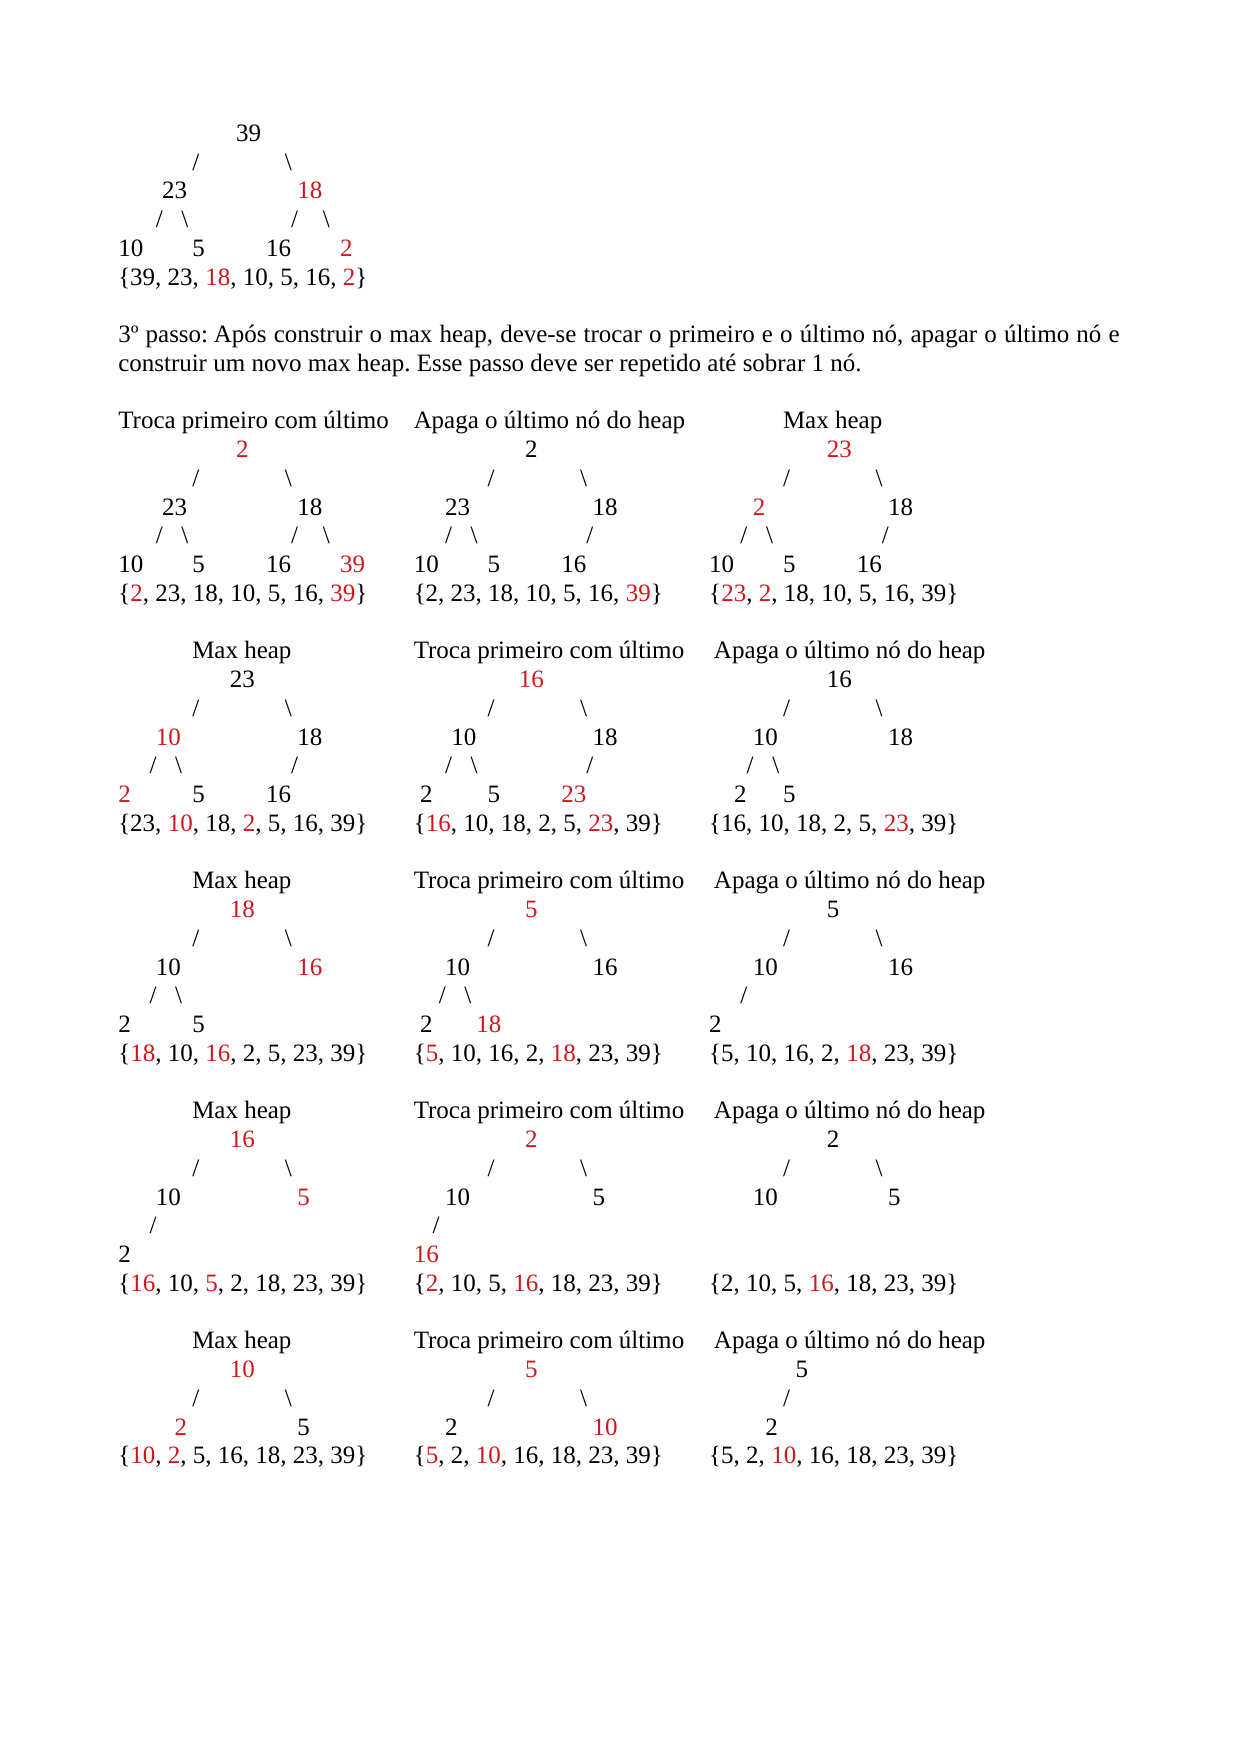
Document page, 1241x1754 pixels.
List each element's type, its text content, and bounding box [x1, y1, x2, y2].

text 16 2 2 [118, 1124, 1122, 1153]
text / \ / \ / \ [118, 1153, 1122, 1182]
text 10 18 10 18 10 18 [118, 722, 1122, 751]
text Max heap Troca primeiro com último Apaga o último nó do heap [118, 866, 1122, 894]
text 2 5 16 2 5 23 2 5 [118, 779, 1122, 808]
text 39 [118, 118, 1122, 147]
text 10 5 5 [118, 1354, 1122, 1383]
text / \ [118, 147, 1122, 176]
text 2 16 [118, 1239, 1122, 1268]
text {16, 10, 5, 2, 18, 23, 39} {2, 10, 5, 16, 18, 23, 39} {2, 10, 5, 16, 18, 23, 39} [118, 1268, 1122, 1297]
text / \ / \ [118, 204, 1122, 233]
text {10, 2, 5, 16, 18, 23, 39} {5, 2, 10, 16, 18, 23, 39} {5, 2, 10, 16, 18, 23, 39} [118, 1441, 1122, 1469]
text / \ / \ / [118, 981, 1122, 1009]
text / \ / \ / \ / / \ / [118, 521, 1122, 549]
text 2 2 23 [118, 434, 1122, 463]
text 2 5 2 18 2 [118, 1009, 1122, 1038]
text Max heap Troca primeiro com último Apaga o último nó do heap [118, 1326, 1122, 1354]
text 10 5 10 5 10 5 [118, 1182, 1122, 1211]
text 10 5 16 39 10 5 16 10 5 16 [118, 549, 1122, 578]
text Max heap Troca primeiro com último Apaga o último nó do heap [118, 636, 1122, 664]
text 23 18 23 18 2 18 [118, 492, 1122, 521]
text / \ / / \ / / \ [118, 751, 1122, 779]
text / \ / \ / \ [118, 693, 1122, 722]
text Troca primeiro com último Apaga o último nó do heap Max heap [118, 406, 1122, 434]
text 18 5 5 [118, 894, 1122, 923]
text / \ / \ / \ [118, 463, 1122, 492]
text / \ / \ / \ [118, 923, 1122, 952]
text {39, 23, 18, 10, 5, 16, 2} [118, 262, 1122, 291]
text 23 18 [118, 176, 1122, 204]
text {23, 10, 18, 2, 5, 16, 39} {16, 10, 18, 2, 5, 23, 39} {16, 10, 18, 2, 5, 23, 39} [118, 808, 1122, 837]
text 23 16 16 [118, 664, 1122, 693]
text Max heap Troca primeiro com último Apaga o último nó do heap [118, 1096, 1122, 1124]
text {2, 23, 18, 10, 5, 16, 39} {2, 23, 18, 10, 5, 16, 39} {23, 2, 18, 10, 5, 16, 39} [118, 578, 1122, 607]
text 10 16 10 16 10 16 [118, 952, 1122, 981]
text 2 5 2 10 2 [118, 1412, 1122, 1441]
text / \ / \ / [118, 1383, 1122, 1412]
text {18, 10, 16, 2, 5, 23, 39} {5, 10, 16, 2, 18, 23, 39} {5, 10, 16, 2, 18, 23, 39} [118, 1038, 1122, 1067]
text / / [118, 1211, 1122, 1239]
text 3º passo: Após construir o max heap, deve-se trocar o primeiro e o último nó, apagar o último nó e construir um novo max heap. Esse passo deve ser repetido até sobrar 1 nó. [118, 319, 1122, 377]
text 10 5 16 2 [118, 233, 1122, 262]
